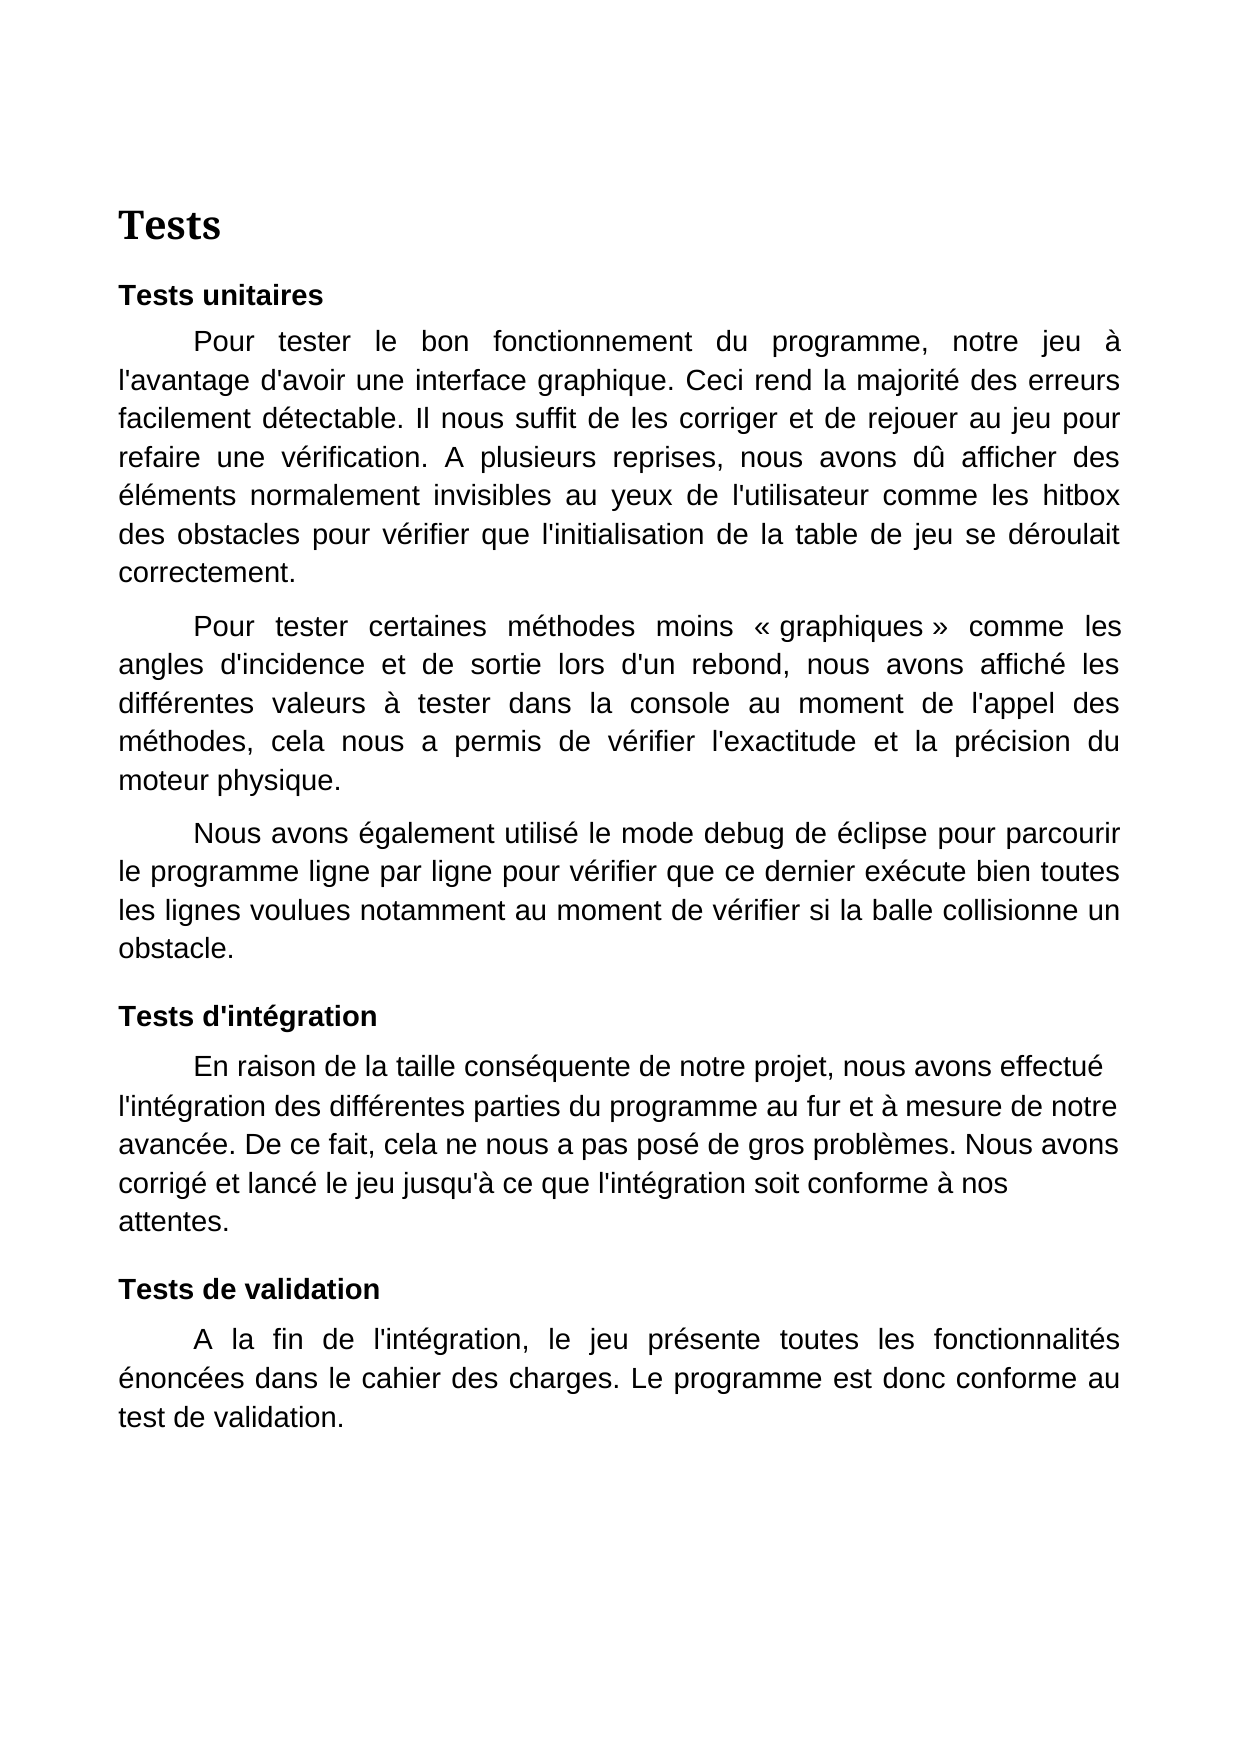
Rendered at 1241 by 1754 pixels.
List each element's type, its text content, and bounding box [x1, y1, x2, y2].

subtitle Tests [118, 197, 1122, 251]
subtitle Tests d'intégration [118, 999, 1122, 1033]
subtitle Tests de validation [118, 1272, 1122, 1306]
text Pour tester certaines méthodes moins « graphiques » comme les angles d'incidence et de sortie lors d'un rebond, nous avons affiché les différentes valeurs à tester dans la console au moment de l'appel des méthodes, cela nous a permis de vérifier l'exactitude et la précision du moteur physique. [118, 609, 1122, 796]
text A la fin de l'intégration, le jeu présente toutes les fonctionnalités énoncées dans le cahier des charges. Le programme est donc conforme au test de validation. [118, 1318, 1122, 1434]
text En raison de la taille conséquente de notre projet, nous avons effectué l'intégration des différentes parties du programme au fur et à mesure de notre avancée. De ce fait, cela ne nous a pas posé de gros problèmes. Nous avons corrigé et lancé le jeu jusqu'à ce que l'intégration soit conforme à nos attentes. [118, 1045, 1122, 1238]
text Pour tester le bon fonctionnement du programme, notre jeu à l'avantage d'avoir une interface graphique. Ceci rend la majorité des erreurs facilement détectable. Il nous suffit de les corriger et de rejouer au jeu pour refaire une vérification. A plusieurs reprises, nous avons dû afficher des éléments normalement invisibles au yeux de l'utilisateur comme les hitbox des obstacles pour vérifier que l'initialisation de la table de jeu se déroulait correctement. [118, 324, 1122, 589]
text Nous avons également utilisé le mode debug de éclipse pour parcourir le programme ligne par ligne pour vérifier que ce dernier exécute bien toutes les lignes voulues notamment au moment de vérifier si la balle collisionne un obstacle. [118, 816, 1122, 965]
subtitle Tests unitaires [118, 278, 1122, 312]
